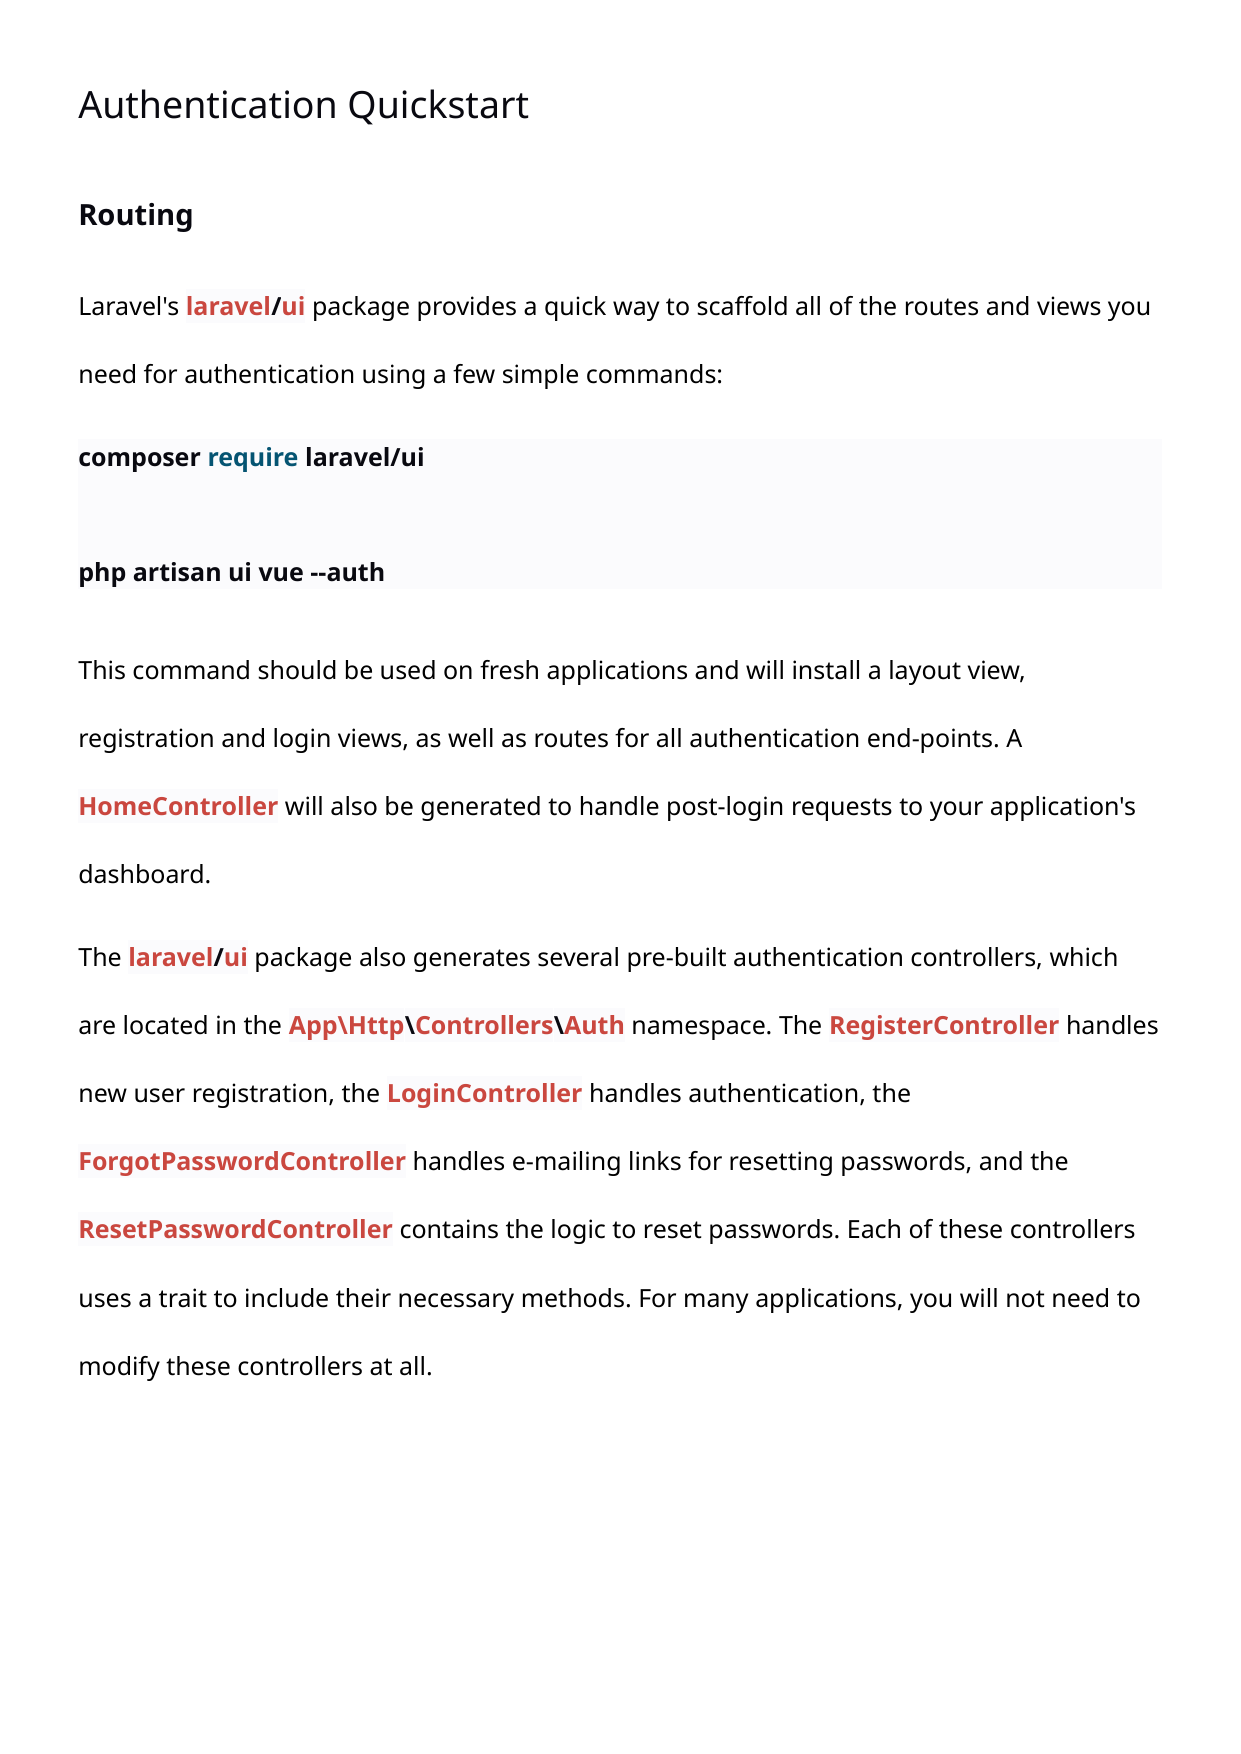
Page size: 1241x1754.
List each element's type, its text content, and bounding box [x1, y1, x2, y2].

text Laravel's laravel/ui package provides a quick way to scaffold all of the routes and views you need for authentication using a few simple commands: [78, 289, 1162, 391]
text php artisan ui vue --auth [78, 555, 1162, 589]
subtitle Authentication Quickstart [78, 78, 1162, 129]
text The laravel/ui package also generates several pre-built authentication controllers, which are located in the App\Http\Controllers\Auth namespace. The RegisterController handles new user registration, the LoginController handles authentication, the ForgotPasswordController handles e-mailing links for resetting passwords, and the ResetPasswordController contains the logic to reset passwords. Each of these controllers uses a trait to include their necessary methods. For many applications, you will not need to modify these controllers at all. [78, 939, 1162, 1382]
text composer require laravel/ui [78, 439, 1162, 473]
text This command should be used on fresh applications and will install a layout view, registration and login views, as well as routes for all authentication end-points. A HomeController will also be generated to handle post-login requests to your application's dashboard. [78, 652, 1162, 891]
subtitle Routing [78, 195, 1162, 234]
